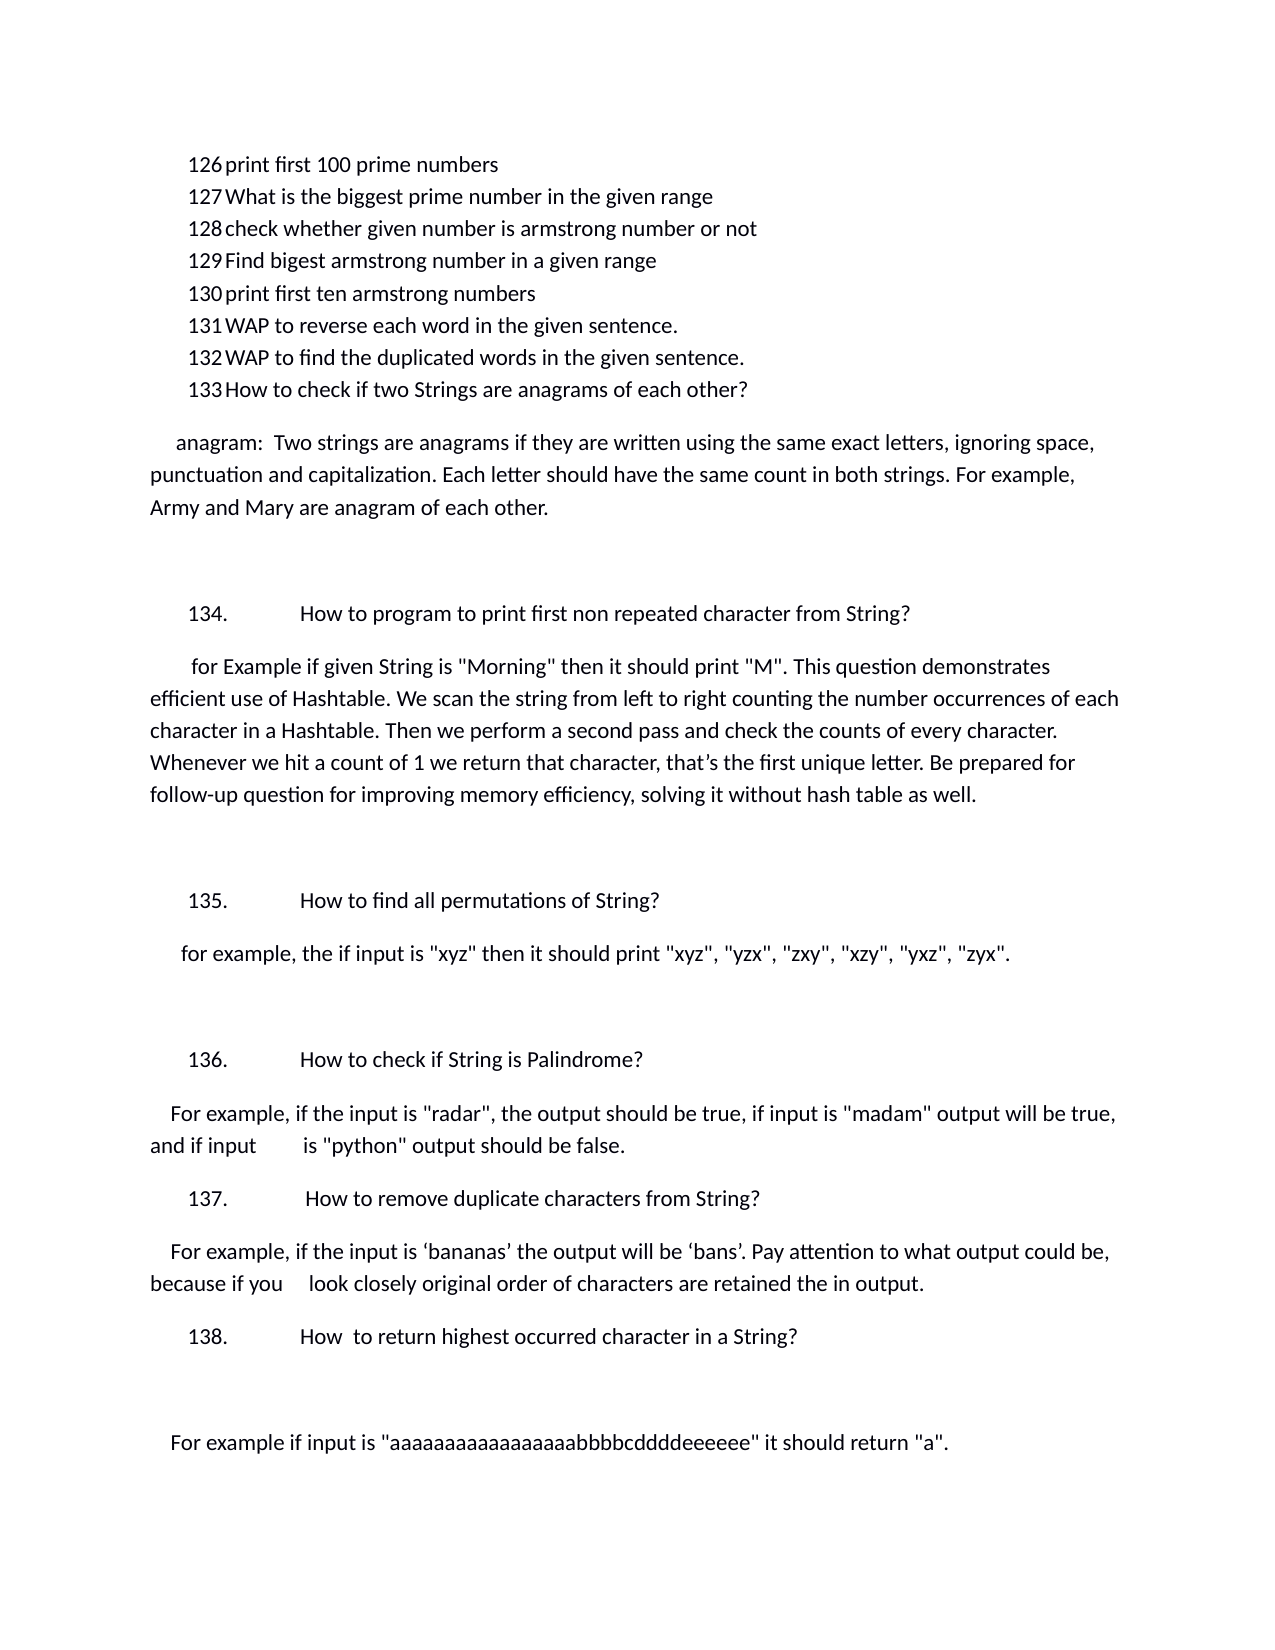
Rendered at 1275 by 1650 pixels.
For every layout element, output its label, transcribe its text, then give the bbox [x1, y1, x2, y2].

list print first ten armstrong numbers [187, 279, 1125, 307]
list How to remove duplicate characters from String? [187, 1184, 1125, 1212]
list print first 100 prime numbers [187, 150, 1125, 178]
text For example, if the input is "radar", the output should be true, if input is "madam" output will be true, and if input is "python" output should be false. [150, 1099, 1125, 1159]
text For example if input is "aaaaaaaaaaaaaaaaabbbbcddddeeeeee" it should return "a". [150, 1428, 1125, 1456]
text for Example if given String is "Morning" then it should print "M". This question demonstrates efficient use of Hashtable. We scan the string from left to right counting the number occurrences of each character in a Hashtable. Then we perform a second pass and check the counts of every character. Whenever we hit a count of 1 we return that character, that’s the first unique letter. Be prepared for follow-up question for improving memory efficiency, solving it without hash table as well. [150, 652, 1125, 808]
text For example, if the input is ‘bananas’ the output will be ‘bans’. Pay attention to what output could be, because if you look closely original order of characters are retained the in output. [150, 1237, 1125, 1297]
text for example, the if input is "xyz" then it should print "xyz", "yzx", "zxy", "xzy", "yxz", "zyx". [150, 939, 1125, 968]
list check whether given number is armstrong number or not [187, 214, 1125, 242]
list How to check if two Strings are anagrams of each other? [187, 375, 1125, 403]
list How to return highest occurred character in a String? [187, 1322, 1125, 1350]
list What is the biggest prime number in the given range [187, 182, 1125, 210]
list WAP to reverse each word in the given sentence. [187, 311, 1125, 339]
text anagram: Two strings are anagrams if they are written using the same exact letters, ignoring space, punctuation and capitalization. Each letter should have the same count in both strings. For example, Army and Mary are anagram of each other. [150, 428, 1125, 521]
list How to program to print first non repeated character from String? [187, 599, 1125, 627]
list WAP to find the duplicated words in the given sentence. [187, 343, 1125, 371]
list How to find all permutations of String? [187, 887, 1125, 914]
list Find bigest armstrong number in a given range [187, 247, 1125, 274]
list How to check if String is Palindrome? [187, 1046, 1125, 1074]
